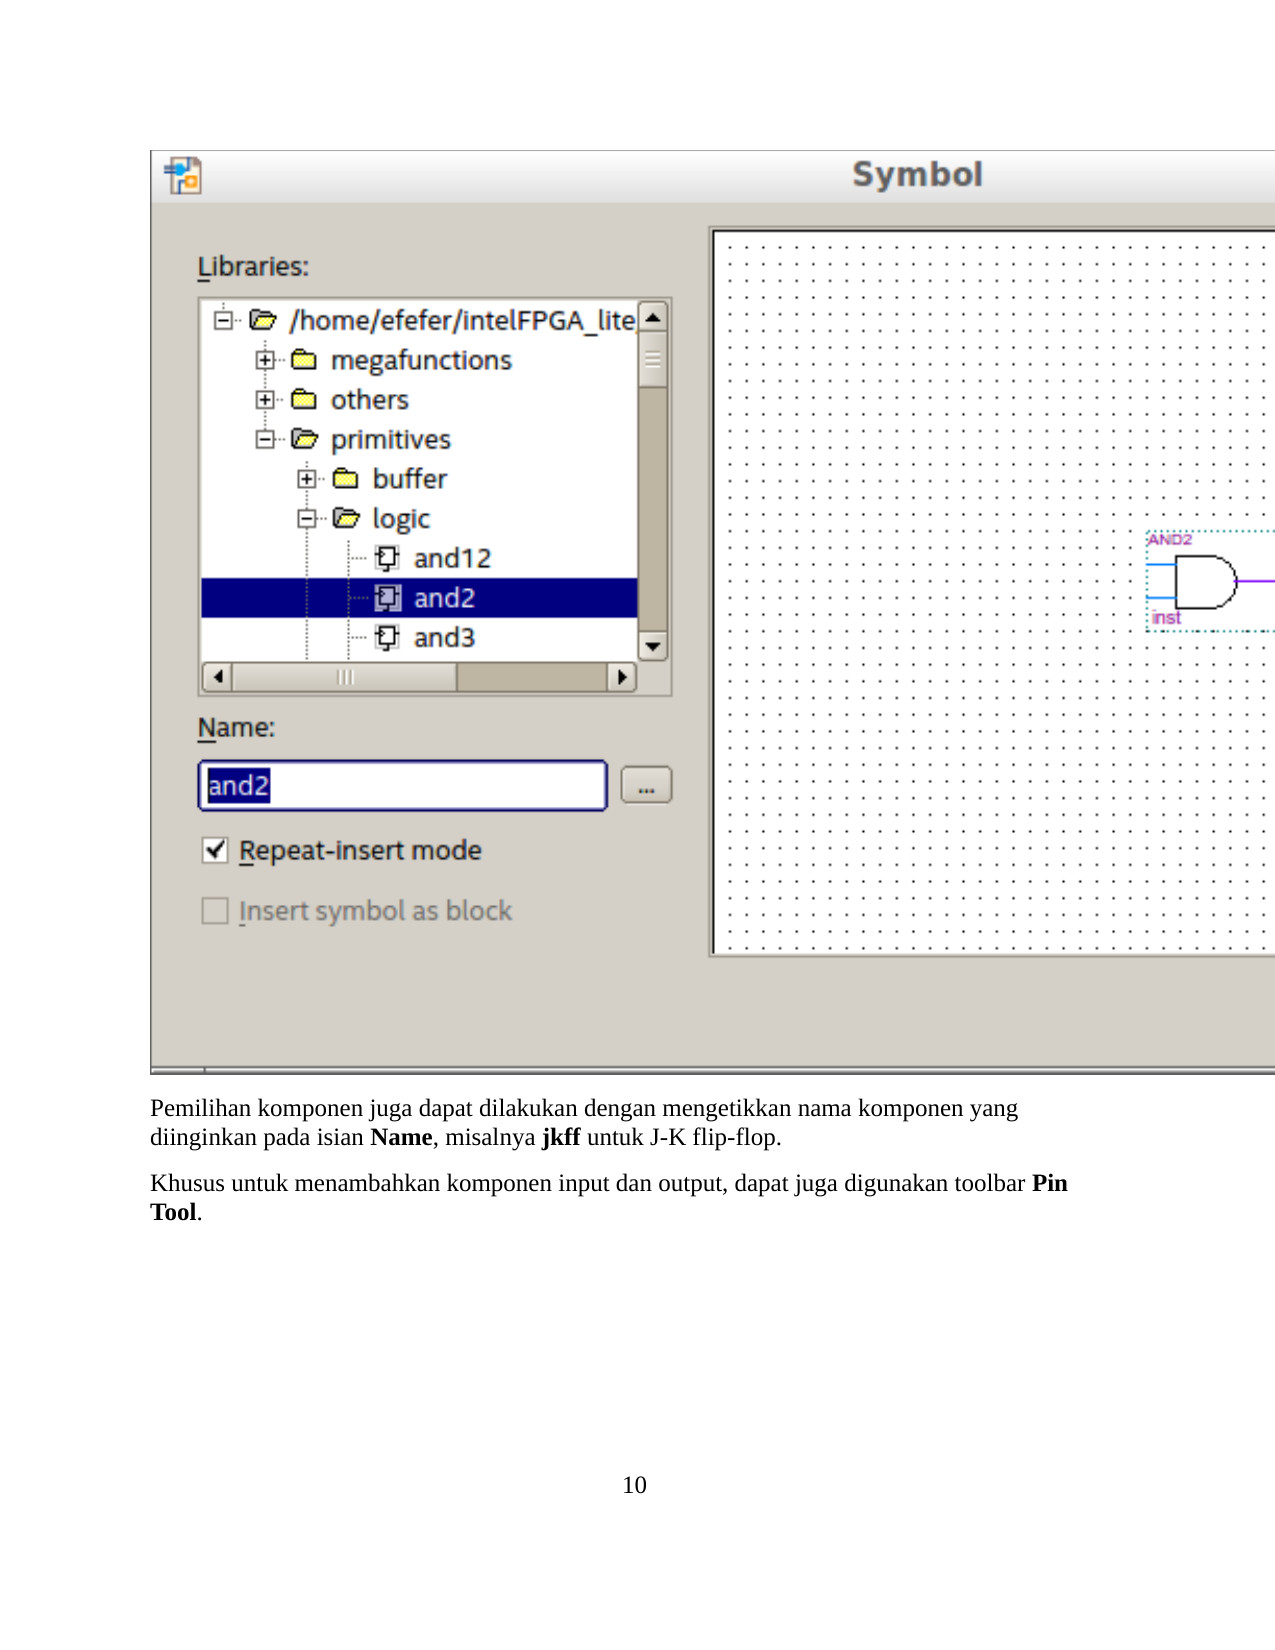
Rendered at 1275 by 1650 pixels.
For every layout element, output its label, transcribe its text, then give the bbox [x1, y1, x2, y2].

text Khusus untuk menambahkan komponen input dan output, dapat juga digunakan toolbar Pin Tool. [150, 1168, 1125, 1226]
picture [150, 150, 1275, 1075]
text Pemilihan komponen juga dapat dilakukan dengan mengetikkan nama komponen yang diinginkan pada isian Name, misalnya jkff untuk J-K flip-flop. [150, 1093, 1125, 1150]
